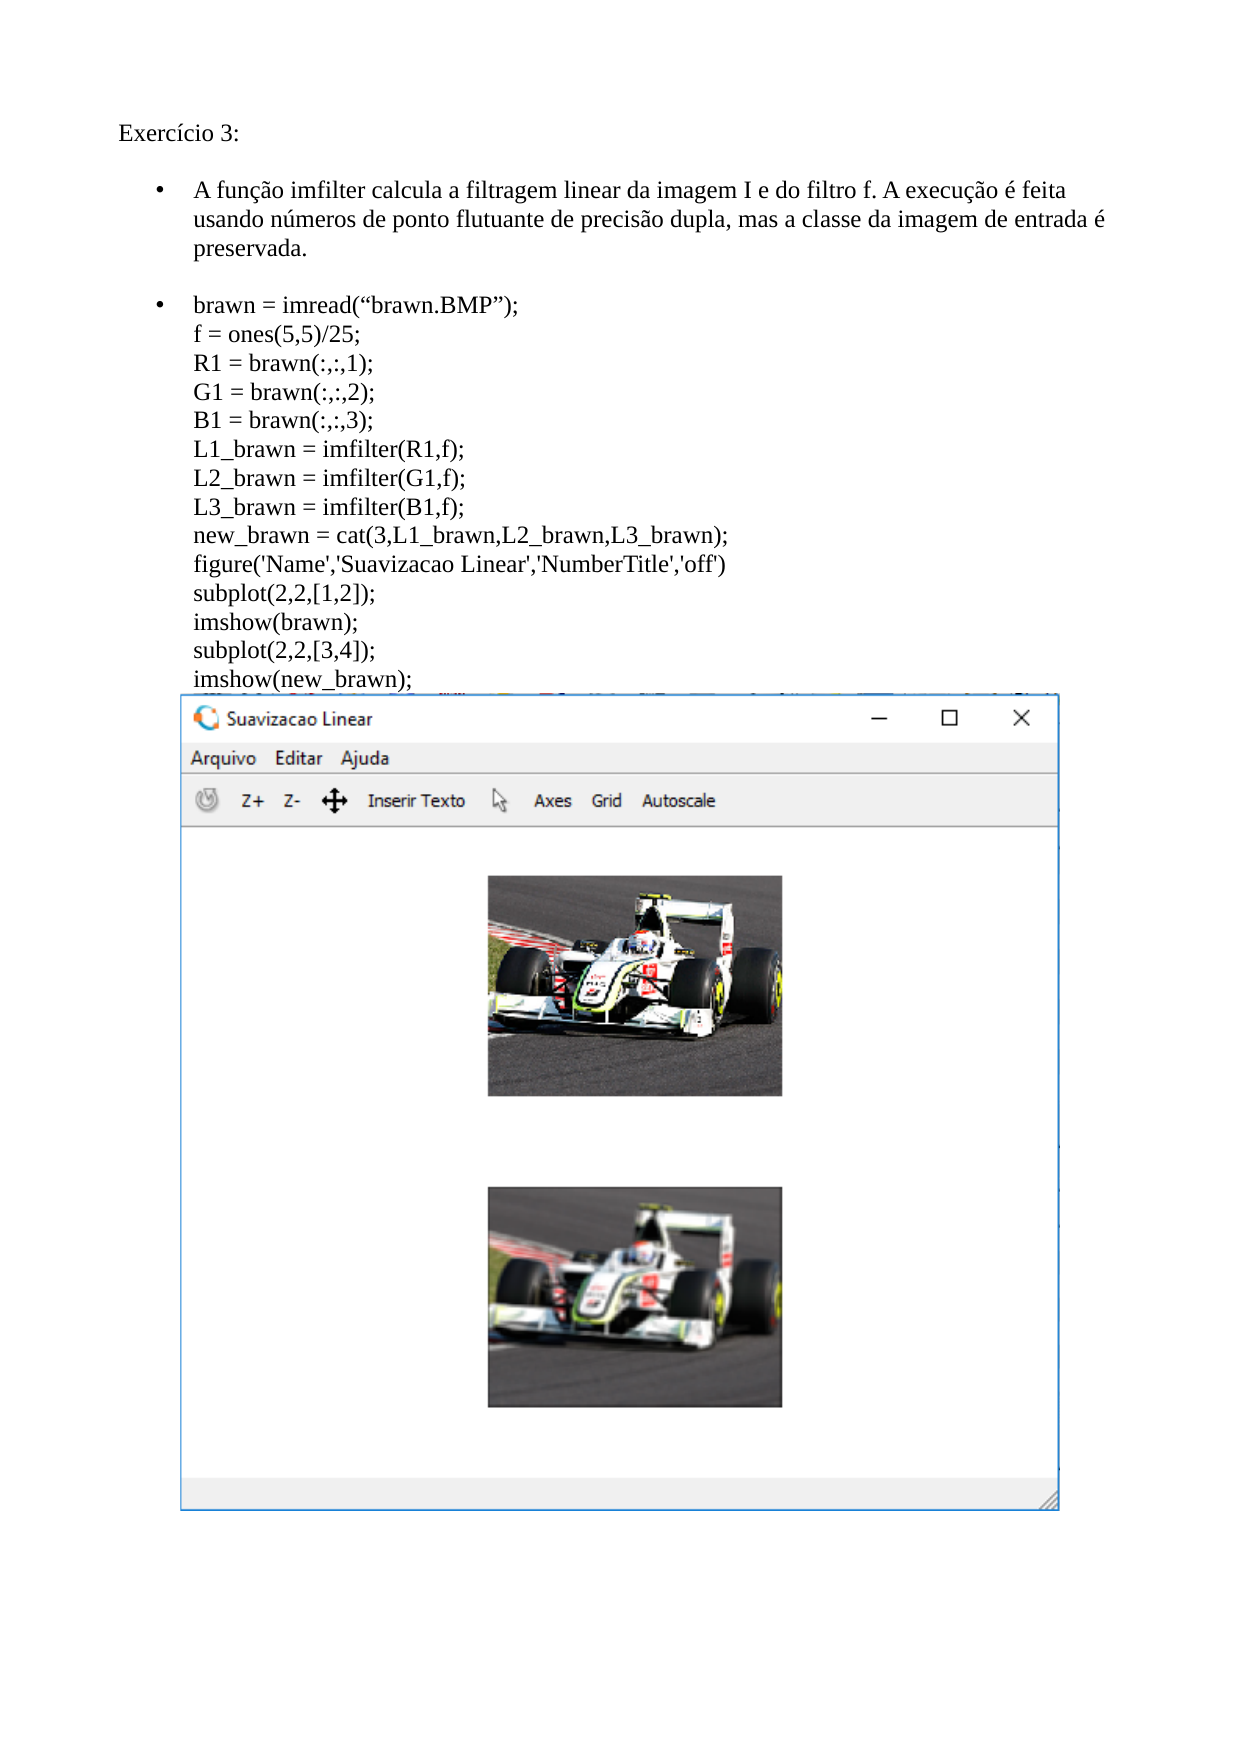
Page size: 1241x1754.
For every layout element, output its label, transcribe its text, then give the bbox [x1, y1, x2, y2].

list B1 = brawn(:,:,3); [156, 406, 1122, 434]
list G1 = brawn(:,:,2); [156, 377, 1122, 406]
list L2_brawn = imfilter(G1,f); [156, 463, 1122, 492]
picture [180, 693, 1060, 1511]
list L1_brawn = imfilter(R1,f); [156, 434, 1122, 463]
list R1 = brawn(:,:,1); [156, 348, 1122, 377]
list A função imfilter calcula a filtragem linear da imagem I e do filtro f. A execução é feita usando números de ponto flutuante de precisão dupla, mas a classe da imagem de entrada é preservada. [156, 176, 1122, 262]
list subplot(2,2,[1,2]); [156, 578, 1122, 607]
list figure('Name','Suavizacao Linear','NumberTitle','off') [156, 549, 1122, 578]
list subplot(2,2,[3,4]); [156, 636, 1122, 664]
list f = ones(5,5)/25; [156, 319, 1122, 348]
list brawn = imread(“brawn.BMP”); [156, 291, 1122, 319]
list imshow(brawn); [156, 607, 1122, 636]
list imshow(new_brawn); [156, 664, 1122, 693]
list new_brawn = cat(3,L1_brawn,L2_brawn,L3_brawn); [156, 521, 1122, 549]
list L3_brawn = imfilter(B1,f); [156, 492, 1122, 521]
text Exercício 3: [118, 118, 1122, 147]
